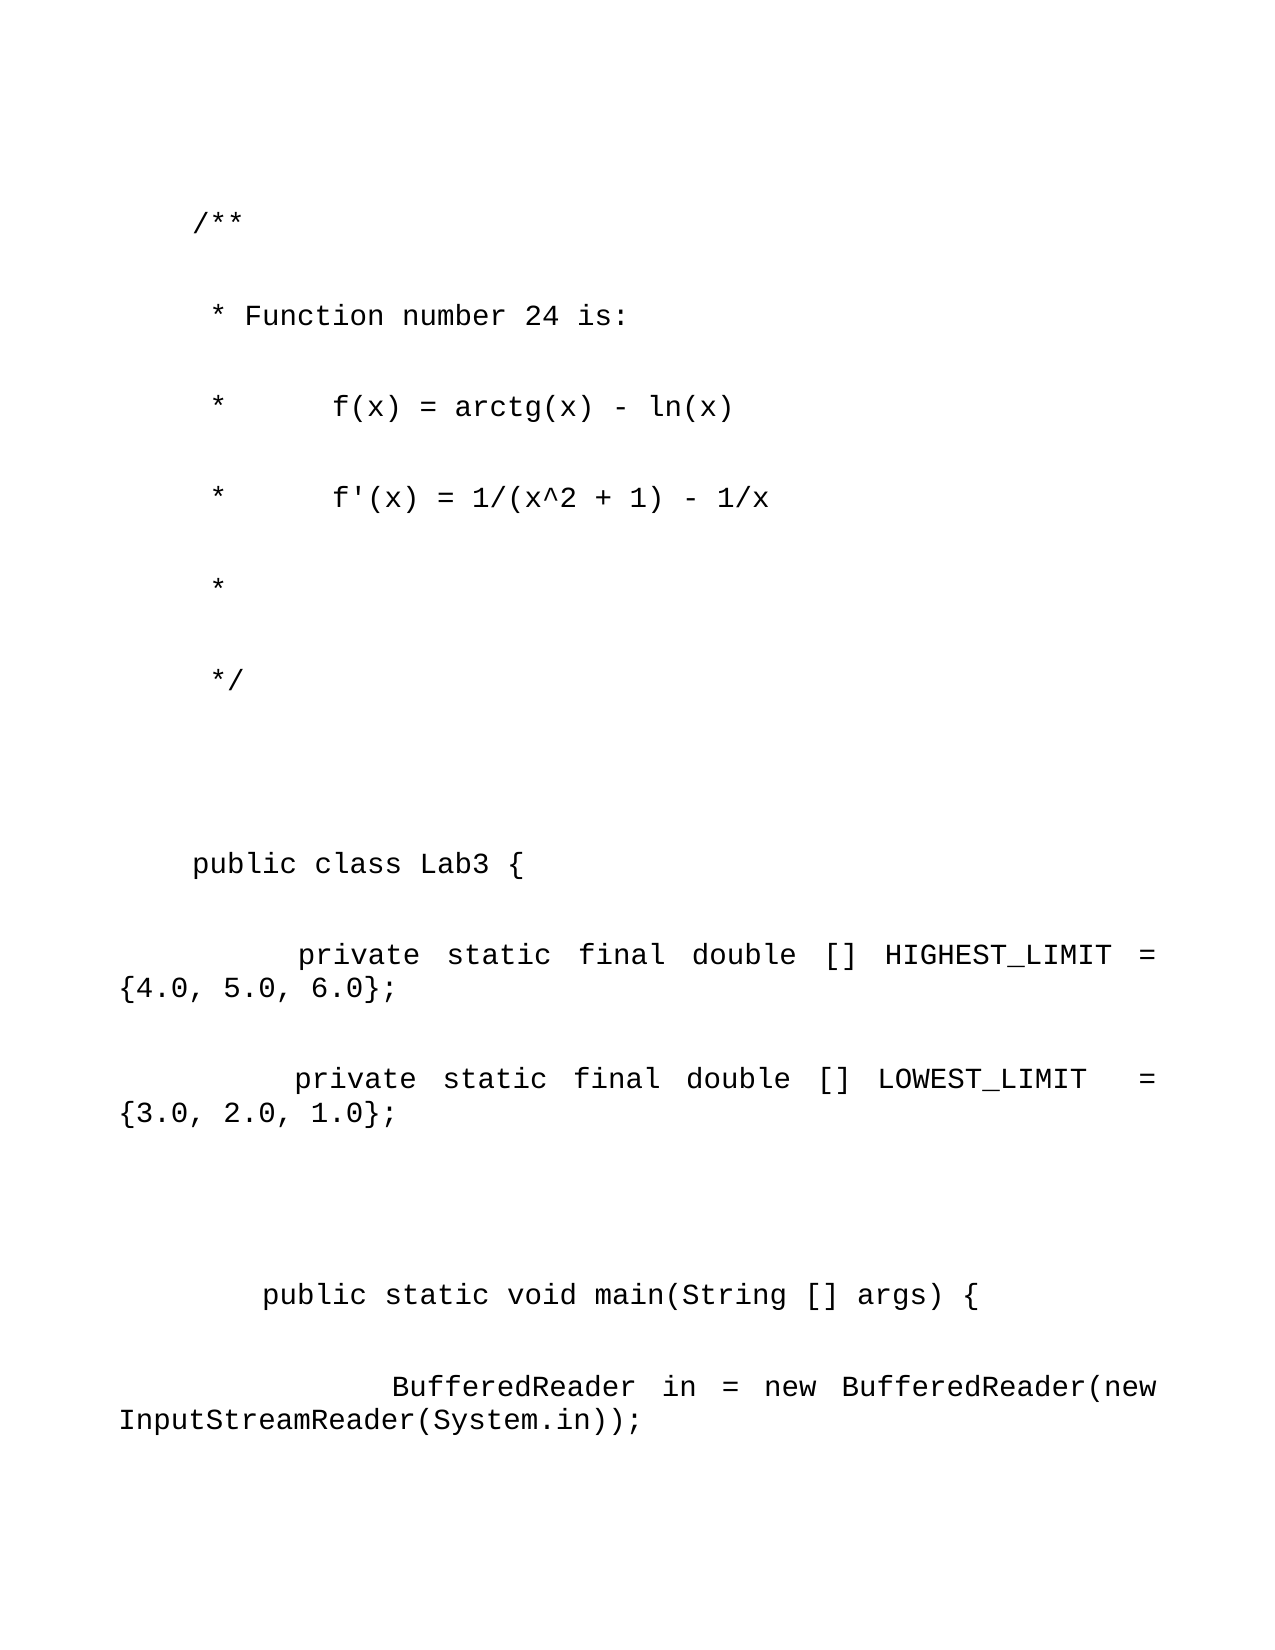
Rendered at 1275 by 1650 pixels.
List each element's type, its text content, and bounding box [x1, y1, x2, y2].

text * Function number 24 is: [118, 301, 1157, 334]
text private static final double [] LOWEST_LIMIT = {3.0, 2.0, 1.0}; [118, 1065, 1157, 1131]
text * f(x) = arctg(x) - ln(x) [118, 392, 1157, 425]
text */ [118, 666, 1157, 699]
text public class Lab3 { [118, 849, 1157, 882]
text BufferedReader in = new BufferedReader(new InputStreamReader(System.in)); [118, 1372, 1157, 1438]
text /** [118, 209, 1157, 242]
text * [118, 575, 1157, 608]
text private static final double [] HIGHEST_LIMIT = {4.0, 5.0, 6.0}; [118, 940, 1157, 1006]
text public static void main(String [] args) { [118, 1280, 1157, 1313]
text * f'(x) = 1/(x^2 + 1) - 1/x [118, 483, 1157, 517]
